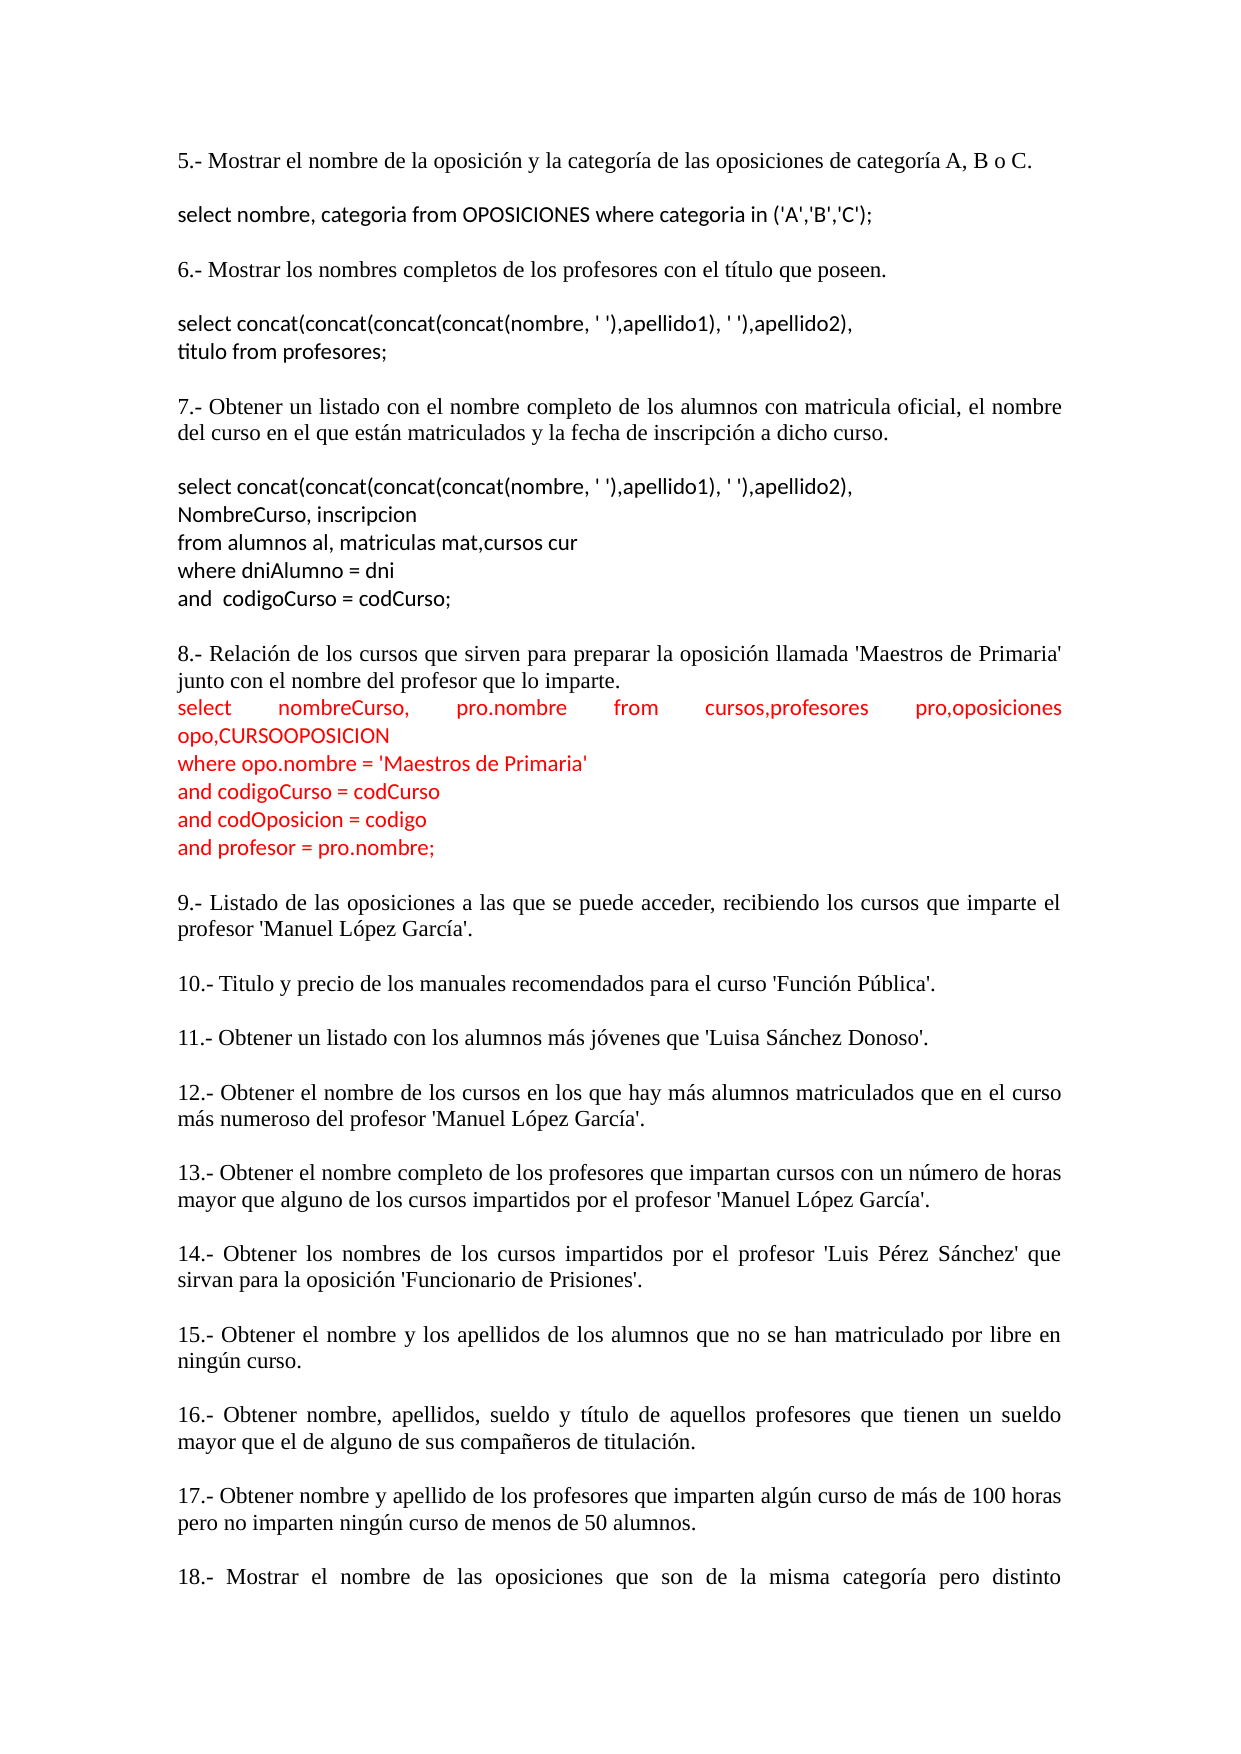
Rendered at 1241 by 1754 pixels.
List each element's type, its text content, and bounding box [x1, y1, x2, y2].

text and codOposicion = codigo [177, 805, 1063, 833]
text 10.- Titulo y precio de los manuales recomendados para el curso 'Función Pública'. [177, 970, 1063, 996]
text select concat(concat(concat(concat(nombre, ' '),apellido1), ' '),apellido2), [177, 472, 1063, 500]
text 8.- Relación de los cursos que sirven para preparar la oposición llamada 'Maestros de Primaria' junto con el nombre del profesor que lo imparte. [177, 640, 1063, 693]
text 15.- Obtener el nombre y los apellidos de los alumnos que no se han matriculado por libre en ningún curso. [177, 1321, 1063, 1373]
text and codigoCurso = codCurso [177, 777, 1063, 805]
text 18.- Mostrar el nombre de las oposiciones que son de la misma categoría pero distinto [177, 1563, 1063, 1589]
text 5.- Mostrar el nombre de la oposición y la categoría de las oposiciones de categoría A, B o C. [177, 148, 1063, 174]
text 12.- Obtener el nombre de los cursos en los que hay más alumnos matriculados que en el curso más numeroso del profesor 'Manuel López García'. [177, 1079, 1063, 1131]
text where dniAlumno = dni [177, 556, 1063, 584]
text from alumnos al, matriculas mat,cursos cur [177, 528, 1063, 556]
text NombreCurso, inscripcion [177, 500, 1063, 528]
text and codigoCurso = codCurso; [177, 584, 1063, 612]
text 16.- Obtener nombre, apellidos, sueldo y título de aquellos profesores que tienen un sueldo mayor que el de alguno de sus compañeros de titulación. [177, 1402, 1063, 1454]
text select nombreCurso, pro.nombre from cursos,profesores pro,oposiciones opo,CURSOOPOSICION [177, 693, 1063, 749]
text 6.- Mostrar los nombres completos de los profesores con el título que poseen. [177, 256, 1063, 283]
text 11.- Obtener un listado con los alumnos más jóvenes que 'Luisa Sánchez Donoso'. [177, 1024, 1063, 1051]
text select concat(concat(concat(concat(nombre, ' '),apellido1), ' '),apellido2), [177, 309, 1063, 337]
text 17.- Obtener nombre y apellido de los profesores que imparten algún curso de más de 100 horas pero no imparten ningún curso de menos de 50 alumnos. [177, 1482, 1063, 1535]
text titulo from profesores; [177, 337, 1063, 365]
text select nombre, categoria from OPOSICIONES where categoria in ('A','B','C'); [177, 200, 1063, 228]
text 9.- Listado de las oposiciones a las que se puede acceder, recibiendo los cursos que imparte el profesor 'Manuel López García'. [177, 889, 1063, 942]
text 13.- Obtener el nombre completo de los profesores que impartan cursos con un número de horas mayor que alguno de los cursos impartidos por el profesor 'Manuel López García'. [177, 1159, 1063, 1212]
text 14.- Obtener los nombres de los cursos impartidos por el profesor 'Luis Pérez Sánchez' que sirvan para la oposición 'Funcionario de Prisiones'. [177, 1240, 1063, 1293]
text and profesor = pro.nombre; [177, 833, 1063, 861]
text where opo.nombre = 'Maestros de Primaria' [177, 749, 1063, 777]
text 7.- Obtener un listado con el nombre completo de los alumnos con matricula oficial, el nombre del curso en el que están matriculados y la fecha de inscripción a dicho curso. [177, 393, 1063, 446]
